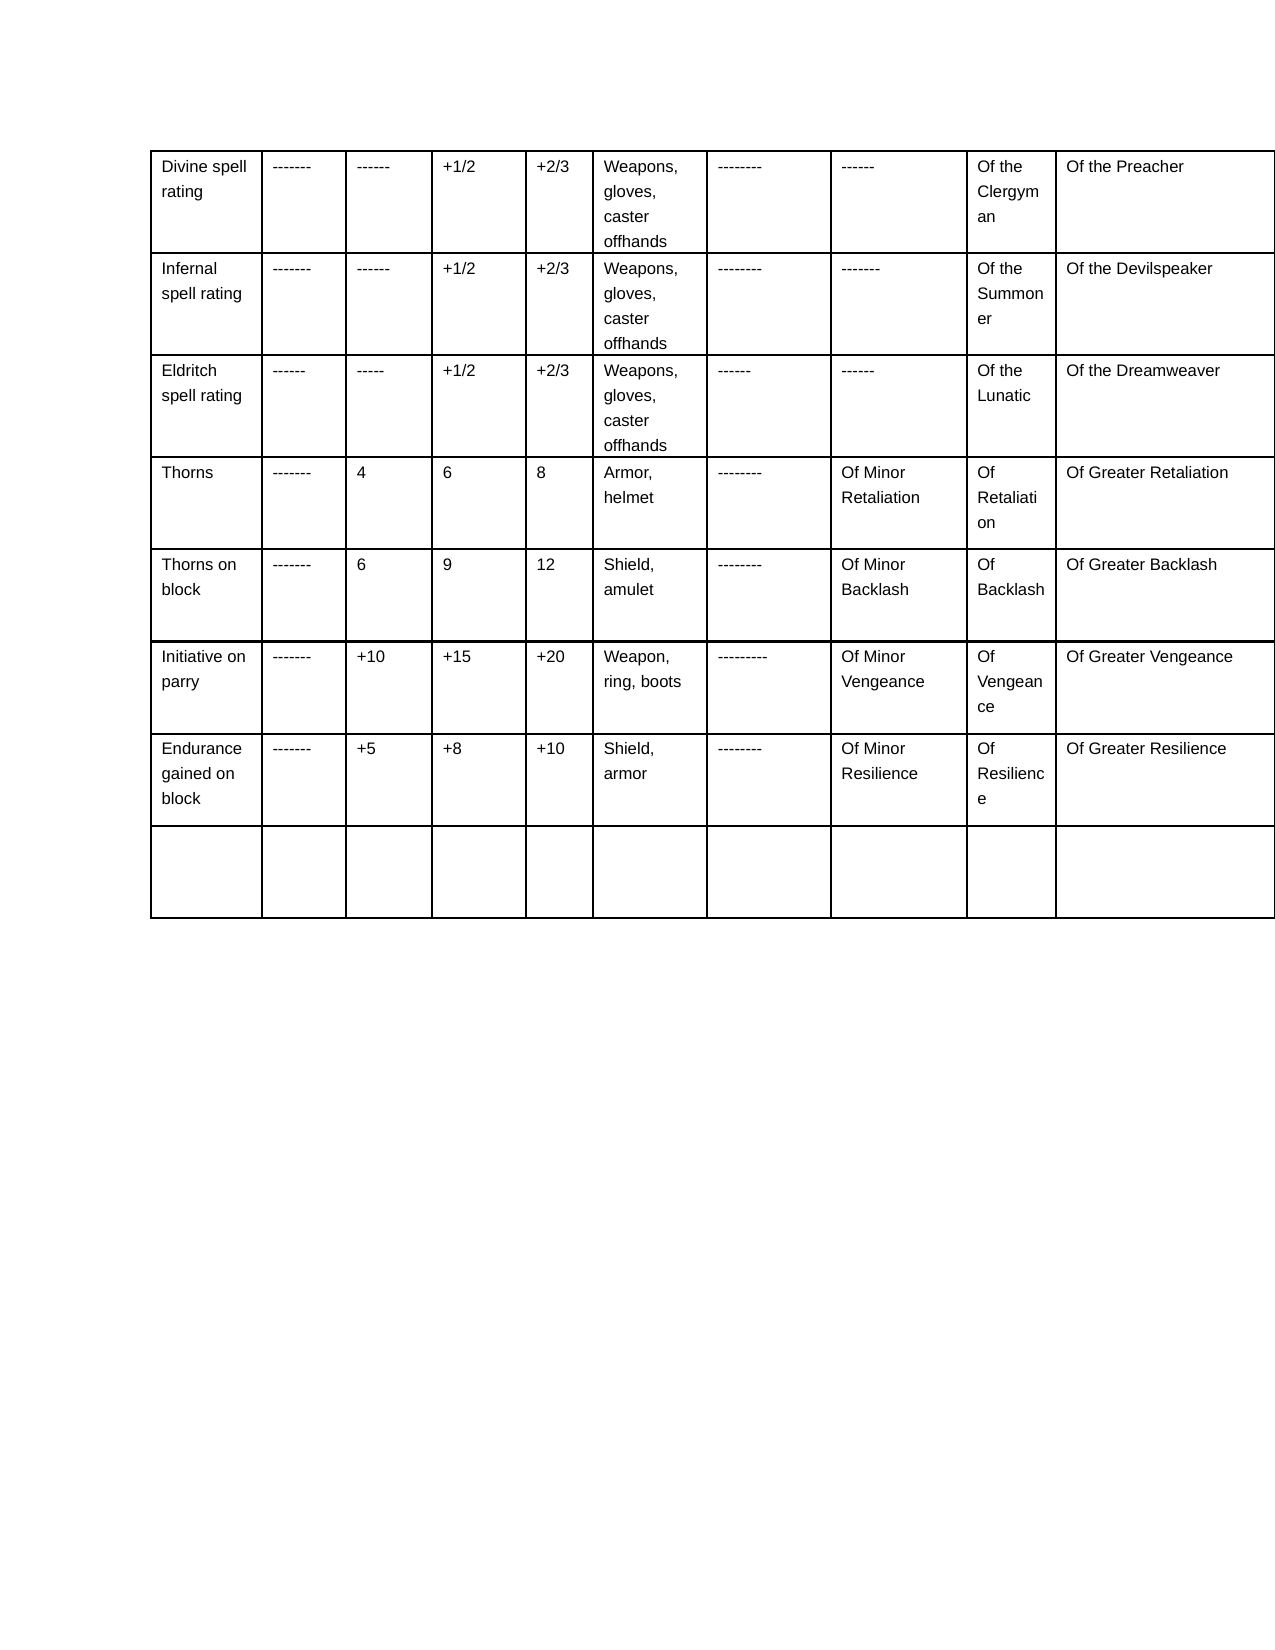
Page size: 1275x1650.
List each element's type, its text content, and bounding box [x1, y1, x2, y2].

table_cell Of the Lunatic [968, 356, 1055, 456]
table_cell 9 [433, 550, 525, 640]
table_cell Initiative on parry [152, 643, 261, 732]
table_cell Infernal spell rating [152, 254, 261, 354]
table_cell ------ [832, 356, 966, 456]
table_cell -------- [708, 550, 830, 640]
table_cell Of Greater Backlash [1057, 550, 1274, 640]
table_cell Of Resilience [968, 735, 1055, 824]
table_cell [832, 827, 966, 917]
table_cell 6 [433, 458, 525, 548]
table_cell ------- [832, 254, 966, 354]
table_cell Of Retaliation [968, 458, 1055, 548]
table_cell Of the Clergyman [968, 152, 1055, 252]
table_cell 4 [347, 458, 431, 548]
table_cell +1/2 [433, 254, 525, 354]
table_cell ------- [263, 152, 345, 252]
table_cell [527, 827, 592, 917]
table_cell ------- [263, 643, 345, 732]
table_cell ------ [832, 152, 966, 252]
table_cell Of Greater Resilience [1057, 735, 1274, 824]
table_cell ------- [263, 550, 345, 640]
table_cell Of the Preacher [1057, 152, 1274, 252]
table_cell 8 [527, 458, 592, 548]
table_cell ----- [347, 356, 431, 456]
table_cell ------ [347, 152, 431, 252]
table_cell +5 [347, 735, 431, 824]
table_cell ------ [708, 356, 830, 456]
table_cell Shield, armor [594, 735, 706, 824]
table_cell Of the Dreamweaver [1057, 356, 1274, 456]
table_cell Of Greater Vengeance [1057, 643, 1274, 732]
table_cell [708, 827, 830, 917]
table_cell Shield, amulet [594, 550, 706, 640]
table_cell ------- [263, 735, 345, 824]
table_cell +15 [433, 643, 525, 732]
table_cell Of Minor Backlash [832, 550, 966, 640]
table_cell Of Minor Retaliation [832, 458, 966, 548]
table_cell Endurance gained on block [152, 735, 261, 824]
table_cell 6 [347, 550, 431, 640]
table_cell Weapons, gloves, caster offhands [594, 152, 706, 252]
table_cell [594, 827, 706, 917]
table_cell --------- [708, 643, 830, 732]
table_cell ------- [263, 458, 345, 548]
table_cell ------ [347, 254, 431, 354]
table_cell ------ [263, 356, 345, 456]
table_cell +2/3 [527, 152, 592, 252]
table_cell 12 [527, 550, 592, 640]
table_cell +10 [527, 735, 592, 824]
table_cell Weapons, gloves, caster offhands [594, 356, 706, 456]
table_cell +2/3 [527, 356, 592, 456]
table_cell Of Minor Resilience [832, 735, 966, 824]
table_cell -------- [708, 254, 830, 354]
table_cell +2/3 [527, 254, 592, 354]
table_cell +1/2 [433, 152, 525, 252]
table_cell -------- [708, 152, 830, 252]
table_cell +10 [347, 643, 431, 732]
table_cell [152, 827, 261, 917]
table_cell -------- [708, 458, 830, 548]
table_cell [347, 827, 431, 917]
table_cell ------- [263, 254, 345, 354]
table_cell Thorns on block [152, 550, 261, 640]
table_cell Of Backlash [968, 550, 1055, 640]
table_cell Of Greater Retaliation [1057, 458, 1274, 548]
table_cell [433, 827, 525, 917]
table_cell +8 [433, 735, 525, 824]
table_cell Of the Summoner [968, 254, 1055, 354]
table_cell Of the Devilspeaker [1057, 254, 1274, 354]
table_cell Of Vengeance [968, 643, 1055, 732]
table_cell Weapons, gloves, caster offhands [594, 254, 706, 354]
table_cell [263, 827, 345, 917]
table_cell +1/2 [433, 356, 525, 456]
table_cell Eldritch spell rating [152, 356, 261, 456]
table_cell -------- [708, 735, 830, 824]
table_cell Thorns [152, 458, 261, 548]
table_cell Weapon, ring, boots [594, 643, 706, 732]
table_cell +20 [527, 643, 592, 732]
table_cell Of Minor Vengeance [832, 643, 966, 732]
table_cell [1057, 827, 1274, 917]
table_cell Armor, helmet [594, 458, 706, 548]
table_cell [968, 827, 1055, 917]
table_cell Divine spell rating [152, 152, 261, 252]
